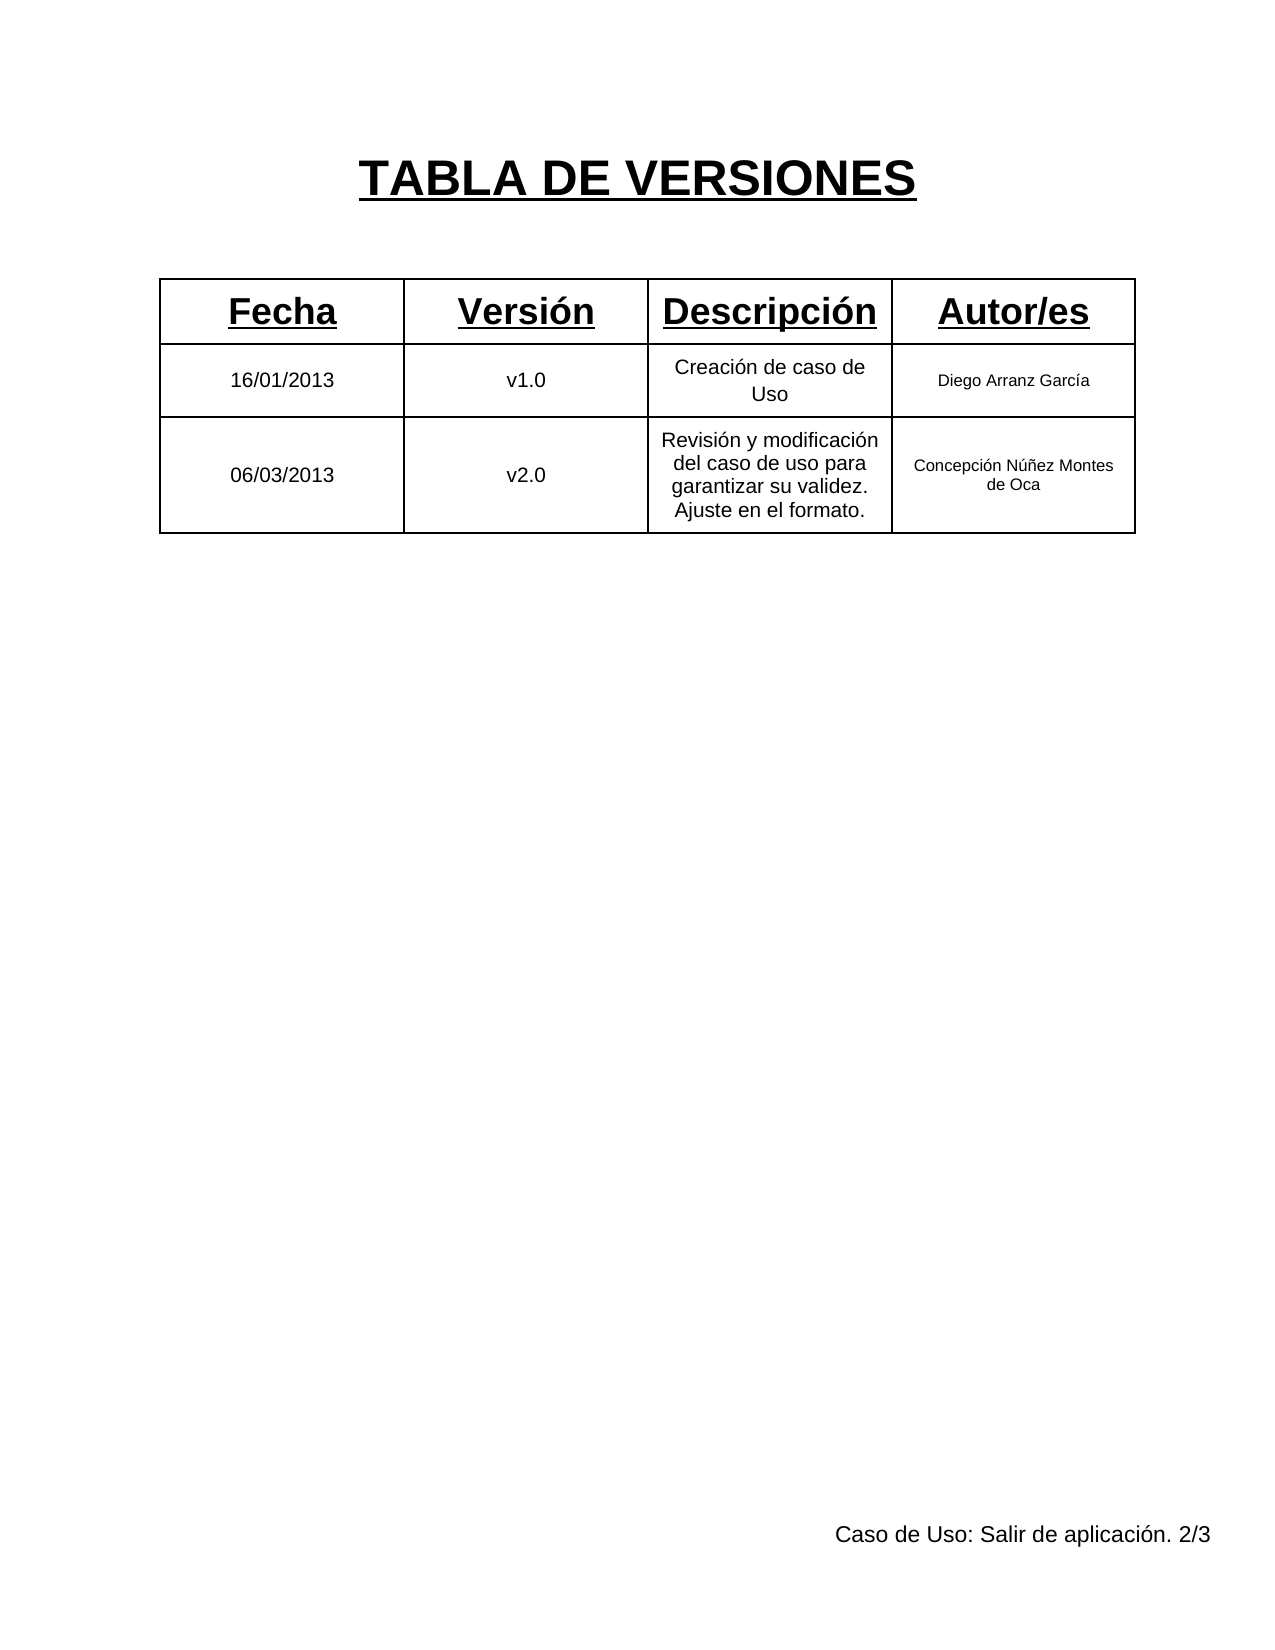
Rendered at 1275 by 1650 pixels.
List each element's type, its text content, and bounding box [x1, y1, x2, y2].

table_header Autor/es [893, 280, 1134, 343]
table_cell v1.0 [405, 345, 647, 416]
table_cell v2.0 [405, 418, 647, 532]
text TABLA DE VERSIONES [150, 150, 1125, 206]
table_header Descripción [649, 280, 891, 343]
table_header Fecha [161, 280, 403, 343]
table_cell 16/01/2013 [161, 345, 403, 416]
table_cell 06/03/2013 [161, 418, 403, 532]
table_header Versión [405, 280, 647, 343]
table_cell Revisión y modificación del caso de uso para garantizar su validez. Ajuste en el formato. [649, 418, 891, 532]
table_cell Creación de caso de Uso [649, 345, 891, 416]
table_cell Diego Arranz García [893, 345, 1134, 416]
table_cell Concepción Núñez Montes de Oca [893, 418, 1134, 532]
